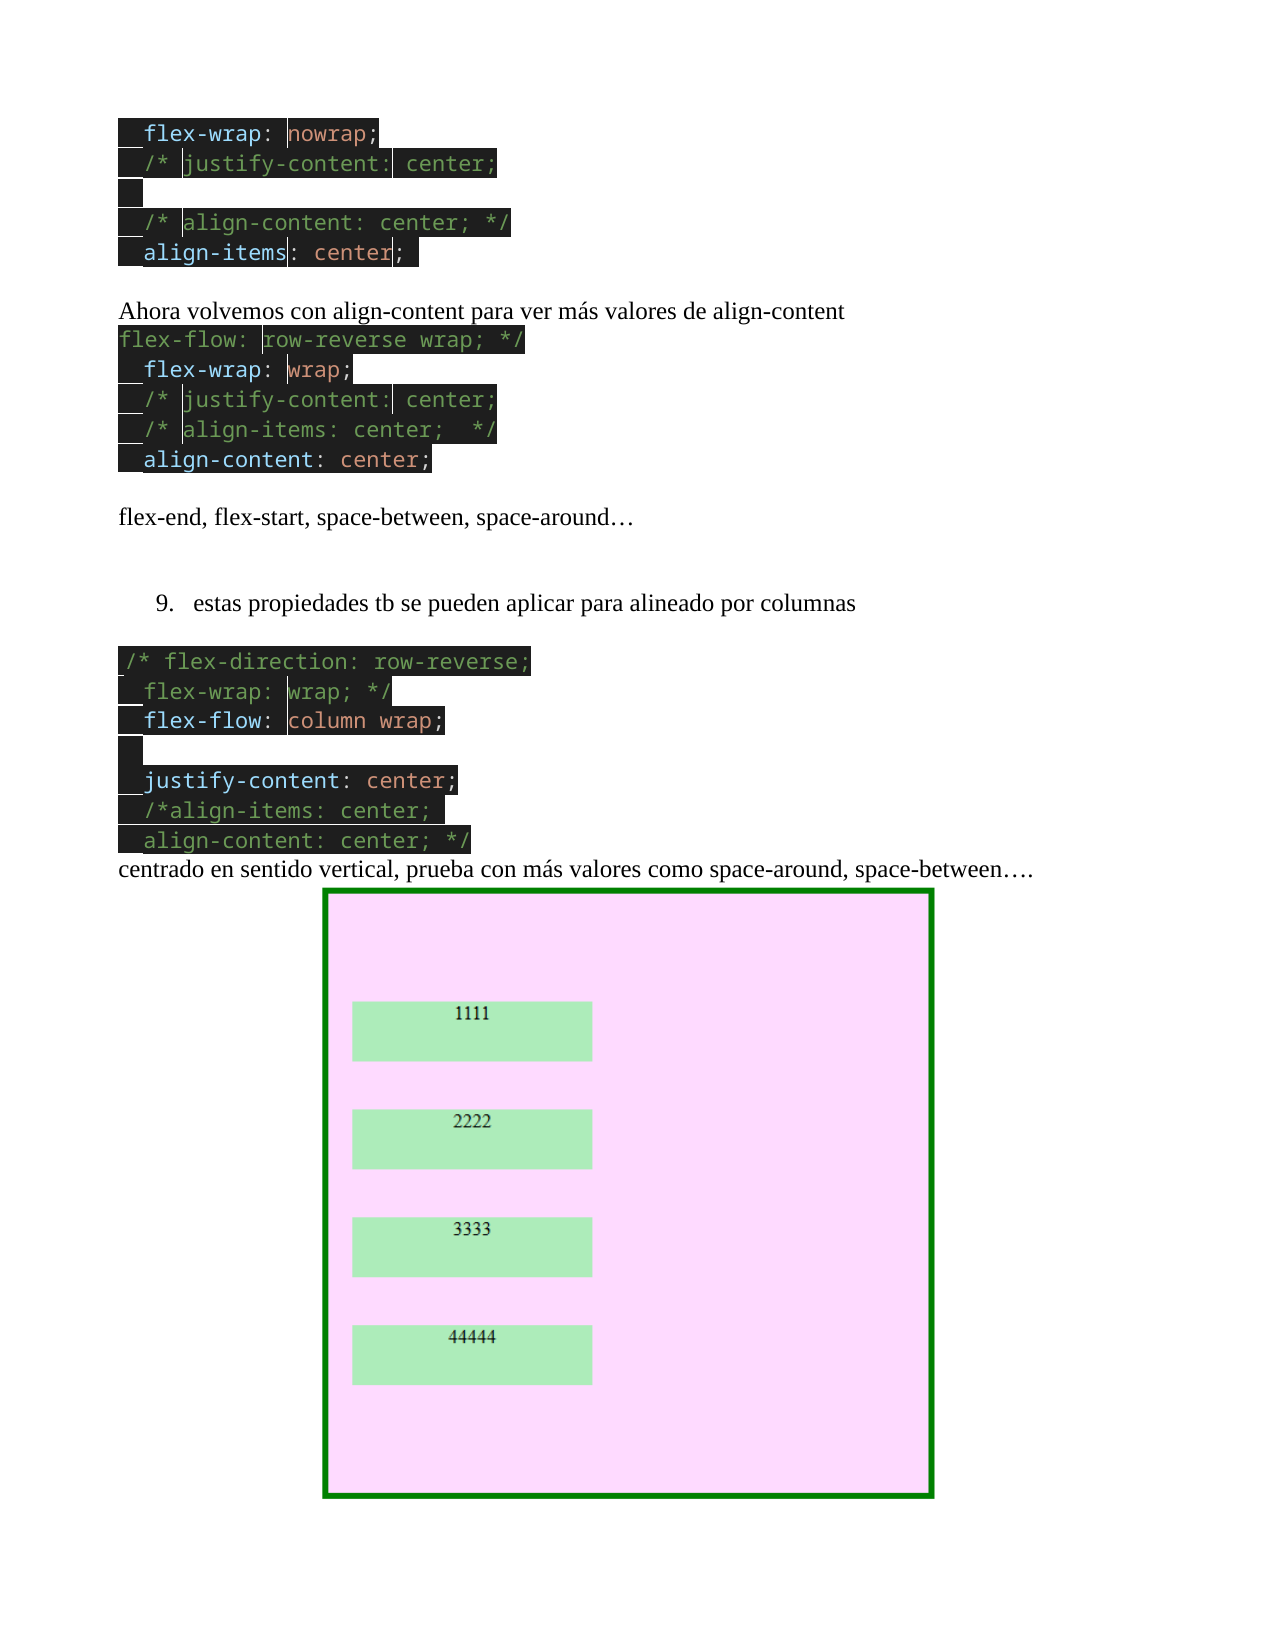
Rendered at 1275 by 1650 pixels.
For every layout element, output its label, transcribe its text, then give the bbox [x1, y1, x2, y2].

text flex-flow: row-reverse wrap; */ [118, 324, 1157, 354]
picture [314, 883, 961, 1517]
text align-content: center; */ [118, 824, 1157, 854]
text /* flex-direction: row-reverse; [118, 646, 1157, 676]
text flex-end, flex-start, space-between, space-around… [118, 502, 1157, 531]
text align-content: center; [118, 444, 1157, 473]
list estas propiedades tb se pueden aplicar para alineado por columnas [156, 588, 1157, 617]
text flex-wrap: nowrap; [118, 118, 1157, 148]
text align-items: center; [118, 237, 1157, 267]
text centrado en sentido vertical, prueba con más valores como space-around, space-between…. [118, 854, 1157, 883]
text flex-flow: column wrap; [118, 706, 1157, 735]
text /*align-items: center; [118, 795, 1157, 824]
text justify-content: center; [118, 765, 1157, 795]
text /* justify-content: center; [118, 384, 1157, 414]
text Ahora volvemos con align-content para ver más valores de align-content [118, 296, 1157, 324]
text /* align-items: center; */ [118, 414, 1157, 444]
text flex-wrap: wrap; [118, 354, 1157, 384]
text flex-wrap: wrap; */ [118, 676, 1157, 706]
text /* justify-content: center; [118, 148, 1157, 178]
text /* align-content: center; */ [118, 207, 1157, 237]
